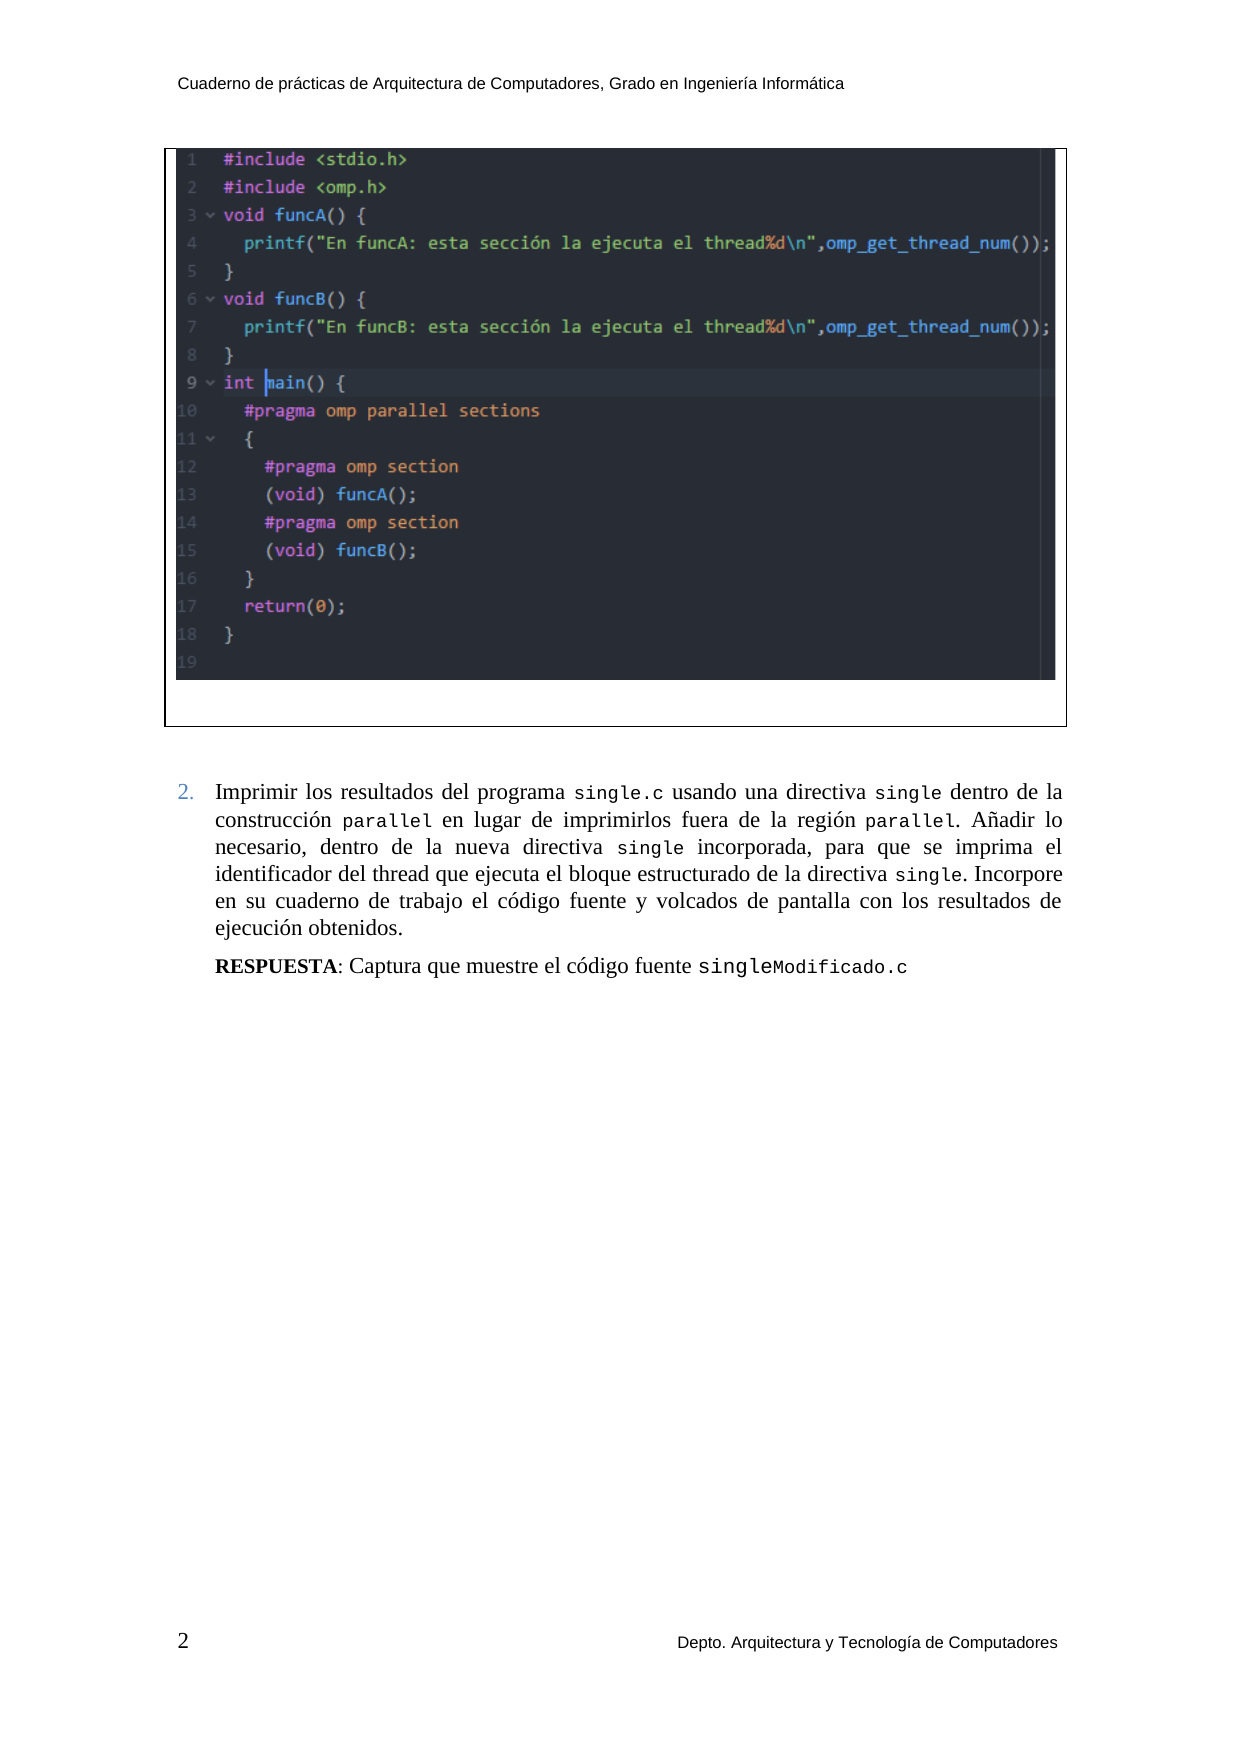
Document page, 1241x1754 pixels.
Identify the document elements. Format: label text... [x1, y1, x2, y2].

table_header [166, 149, 1066, 726]
text RESPUESTA: Captura que muestre el código fuente singleModificado.c [215, 952, 1063, 980]
picture [176, 148, 1056, 680]
list Imprimir los resultados del programa single.c usando una directiva single dentro de la construcción parallel en lugar de imprimirlos fuera de la región parallel. Añadir lo necesario, dentro de la nueva directiva single incorporada, para que se imprima el identificador del thread que ejecuta el bloque estructurado de la directiva single. Incorpore en su cuaderno de trabajo el código fuente y volcados de pantalla con los resultados de ejecución obtenidos. [177, 778, 1063, 940]
